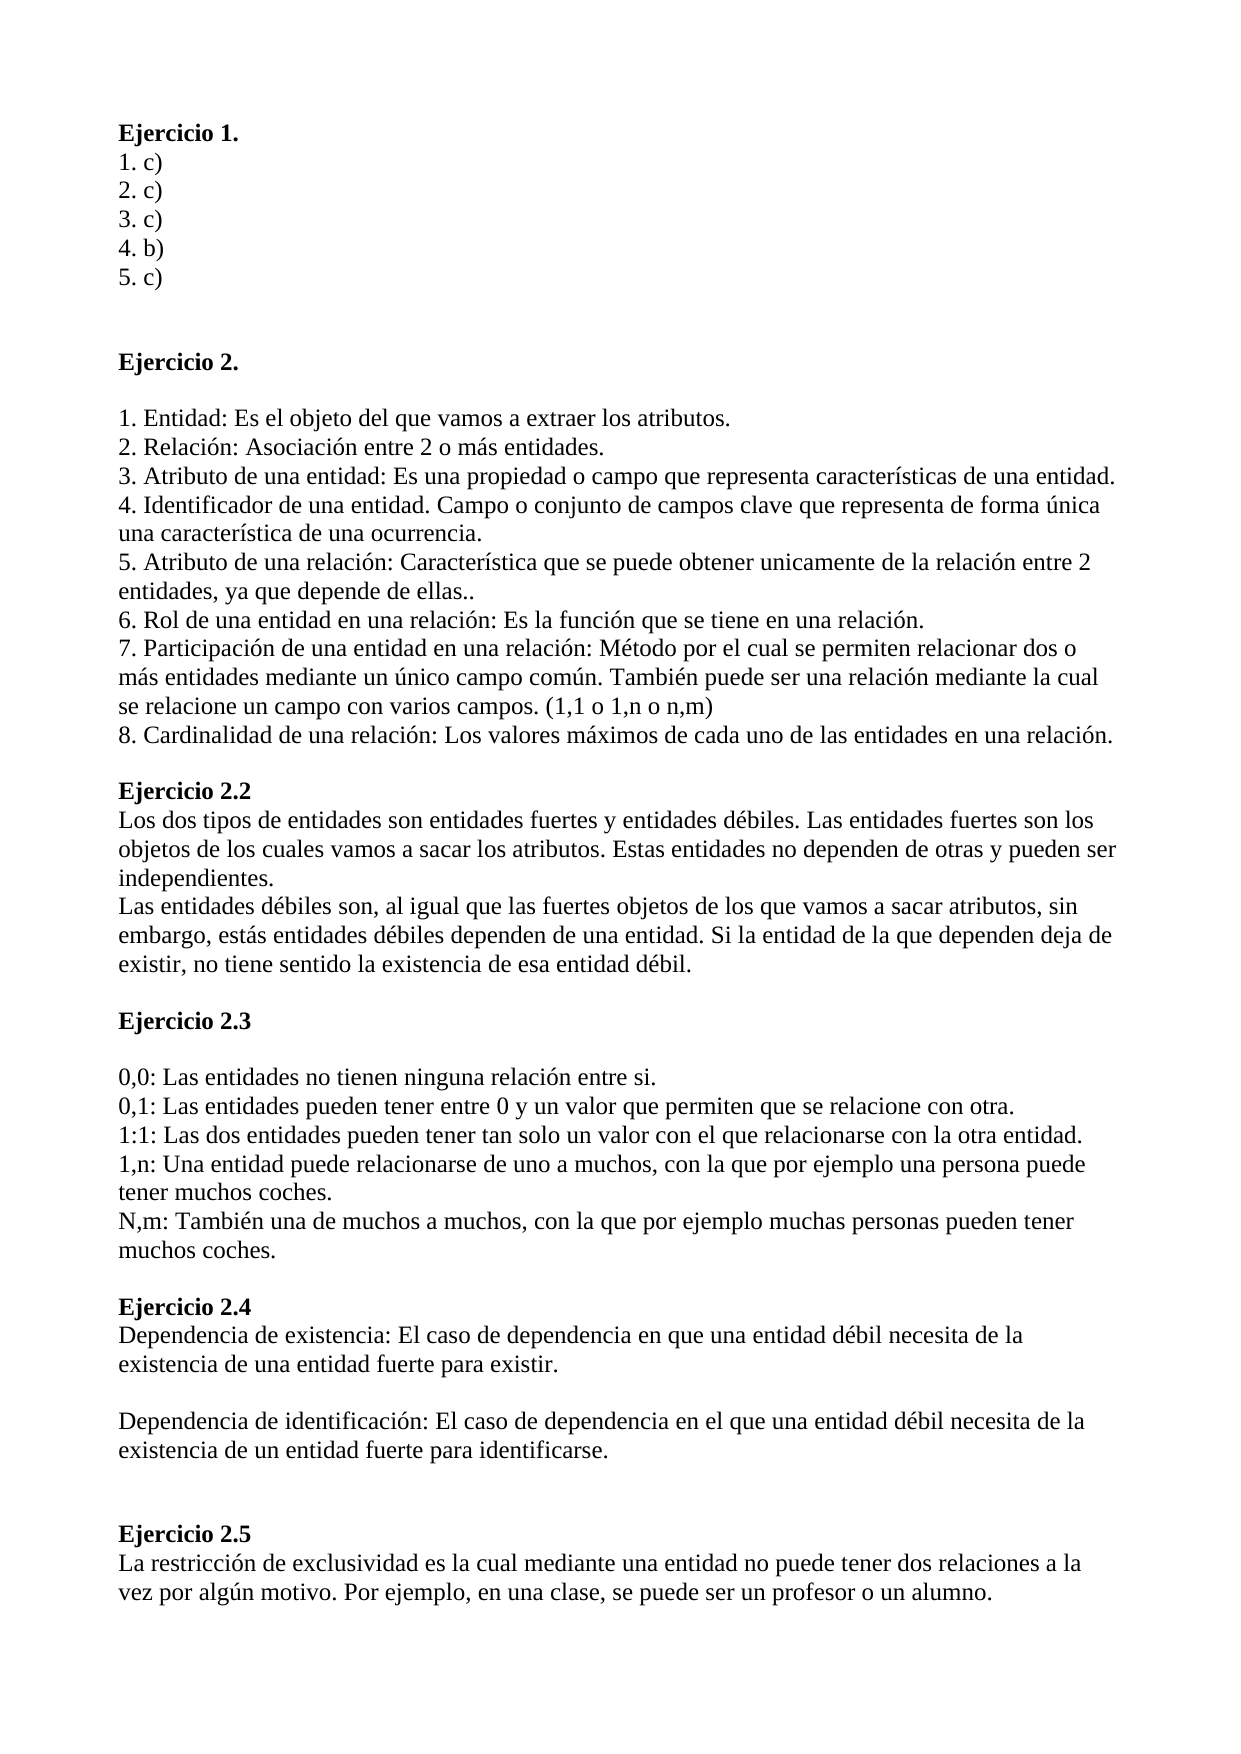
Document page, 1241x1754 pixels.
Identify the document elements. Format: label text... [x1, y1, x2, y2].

text 3. Atributo de una entidad: Es una propiedad o campo que representa características de una entidad. [118, 461, 1122, 490]
text 2. Relación: Asociación entre 2 o más entidades. [118, 432, 1122, 461]
text 1,n: Una entidad puede relacionarse de uno a muchos, con la que por ejemplo una persona puede tener muchos coches. [118, 1149, 1122, 1206]
text 1. Entidad: Es el objeto del que vamos a extraer los atributos. [118, 403, 1122, 432]
text La restricción de exclusividad es la cual mediante una entidad no puede tener dos relaciones a la vez por algún motivo. Por ejemplo, en una clase, se puede ser un profesor o un alumno. [118, 1548, 1122, 1606]
text 6. Rol de una entidad en una relación: Es la función que se tiene en una relación. [118, 605, 1122, 633]
text Ejercicio 2. [118, 347, 1122, 375]
text 0,0: Las entidades no tienen ninguna relación entre si. [118, 1062, 1122, 1091]
text 4. Identificador de una entidad. Campo o conjunto de campos clave que representa de forma única una característica de una ocurrencia. [118, 490, 1122, 547]
text 2. c) [118, 176, 1122, 204]
text Ejercicio 2.2 [118, 776, 1122, 805]
text 0,1: Las entidades pueden tener entre 0 y un valor que permiten que se relacione con otra. [118, 1091, 1122, 1120]
text Dependencia de identificación: El caso de dependencia en el que una entidad débil necesita de la existencia de un entidad fuerte para identificarse. [118, 1406, 1122, 1463]
text Ejercicio 1. [118, 118, 1122, 147]
text 8. Cardinalidad de una relación: Los valores máximos de cada uno de las entidades en una relación. [118, 720, 1122, 748]
text 5. Atributo de una relación: Característica que se puede obtener unicamente de la relación entre 2 entidades, ya que depende de ellas.. [118, 547, 1122, 605]
text 1. c) [118, 147, 1122, 176]
text 4. b) [118, 233, 1122, 262]
text Dependencia de existencia: El caso de dependencia en que una entidad débil necesita de la existencia de una entidad fuerte para existir. [118, 1321, 1122, 1378]
text 5. c) [118, 262, 1122, 291]
text Ejercicio 2.5 [118, 1519, 1122, 1548]
text N,m: También una de muchos a muchos, con la que por ejemplo muchas personas pueden tener muchos coches. [118, 1206, 1122, 1264]
text Las entidades débiles son, al igual que las fuertes objetos de los que vamos a sacar atributos, sin embargo, estás entidades débiles dependen de una entidad. Si la entidad de la que dependen deja de existir, no tiene sentido la existencia de esa entidad débil. [118, 891, 1122, 978]
text 1:1: Las dos entidades pueden tener tan solo un valor con el que relacionarse con la otra entidad. [118, 1120, 1122, 1149]
text 3. c) [118, 204, 1122, 233]
text Ejercicio 2.3 [118, 1006, 1122, 1034]
text Ejercicio 2.4 [118, 1292, 1122, 1321]
text 7. Participación de una entidad en una relación: Método por el cual se permiten relacionar dos o más entidades mediante un único campo común. También puede ser una relación mediante la cual se relacione un campo con varios campos. (1,1 o 1,n o n,m) [118, 633, 1122, 720]
text Los dos tipos de entidades son entidades fuertes y entidades débiles. Las entidades fuertes son los objetos de los cuales vamos a sacar los atributos. Estas entidades no dependen de otras y pueden ser independientes. [118, 805, 1122, 891]
